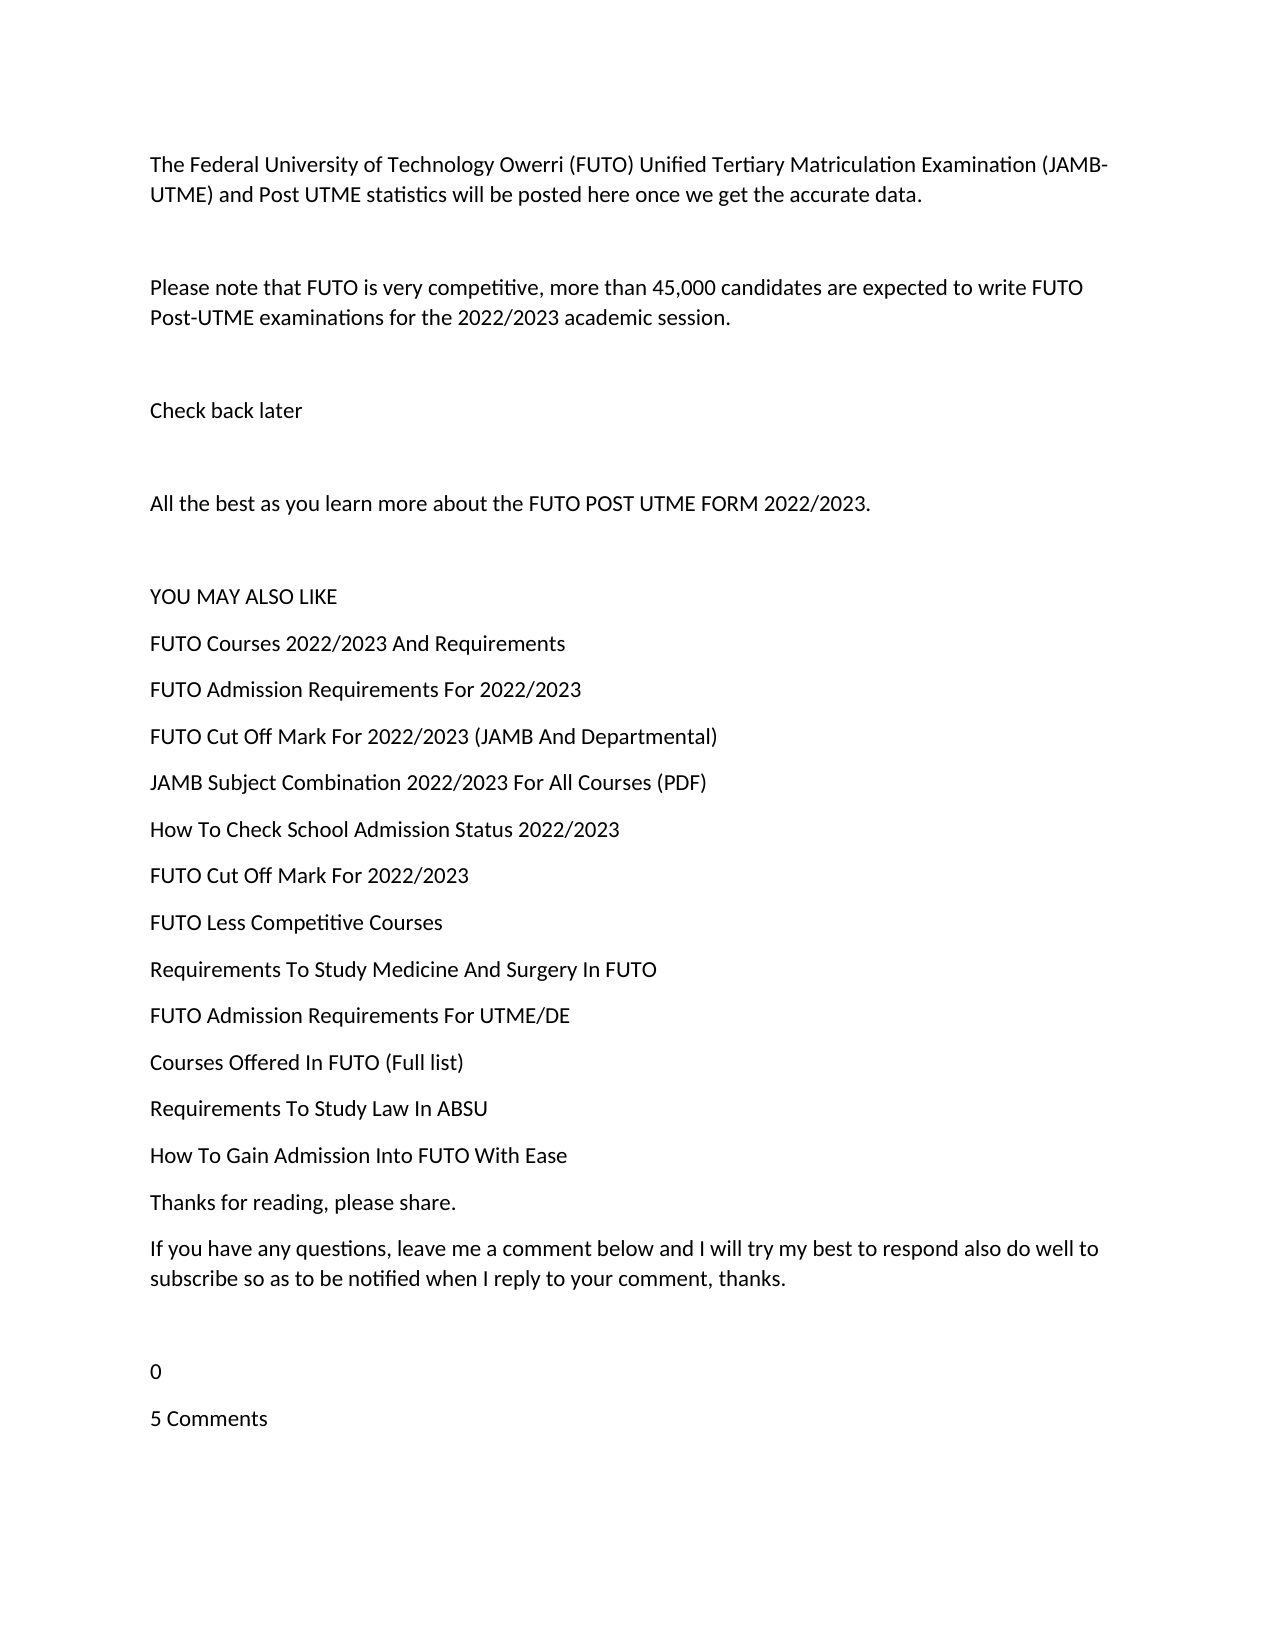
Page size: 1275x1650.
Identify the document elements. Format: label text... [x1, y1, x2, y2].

text 5 Comments [150, 1404, 1125, 1432]
text Courses Offered In FUTO (Full list) [150, 1048, 1125, 1076]
text FUTO Courses 2022/2023 And Requirements [150, 629, 1125, 657]
text FUTO Less Competitive Courses [150, 908, 1125, 936]
text Requirements To Study Law In ABSU [150, 1094, 1125, 1122]
text Check back later [150, 396, 1125, 424]
text Requirements To Study Medicine And Surgery In FUTO [150, 955, 1125, 983]
text How To Gain Admission Into FUTO With Ease [150, 1141, 1125, 1169]
text Thanks for reading, please share. [150, 1188, 1125, 1216]
text FUTO Cut Off Mark For 2022/2023 [150, 862, 1125, 890]
text FUTO Admission Requirements For UTME/DE [150, 1001, 1125, 1029]
text All the best as you learn more about the FUTO POST UTME FORM 2022/2023. [150, 489, 1125, 517]
text FUTO Admission Requirements For 2022/2023 [150, 675, 1125, 703]
text Please note that FUTO is very competitive, more than 45,000 candidates are expected to write FUTO Post-UTME examinations for the 2022/2023 academic session. [150, 273, 1125, 331]
text If you have any questions, leave me a comment below and I will try my best to respond also do well to subscribe so as to be notified when I reply to your comment, thanks. [150, 1234, 1125, 1292]
text How To Check School Admission Status 2022/2023 [150, 815, 1125, 843]
text FUTO Cut Off Mark For 2022/2023 (JAMB And Departmental) [150, 722, 1125, 750]
text The Federal University of Technology Owerri (FUTO) Unified Tertiary Matriculation Examination (JAMB-UTME) and Post UTME statistics will be posted here once we get the accurate data. [150, 150, 1125, 208]
text YOU MAY ALSO LIKE [150, 582, 1125, 610]
text 0 [150, 1357, 1125, 1385]
text JAMB Subject Combination 2022/2023 For All Courses (PDF) [150, 768, 1125, 797]
